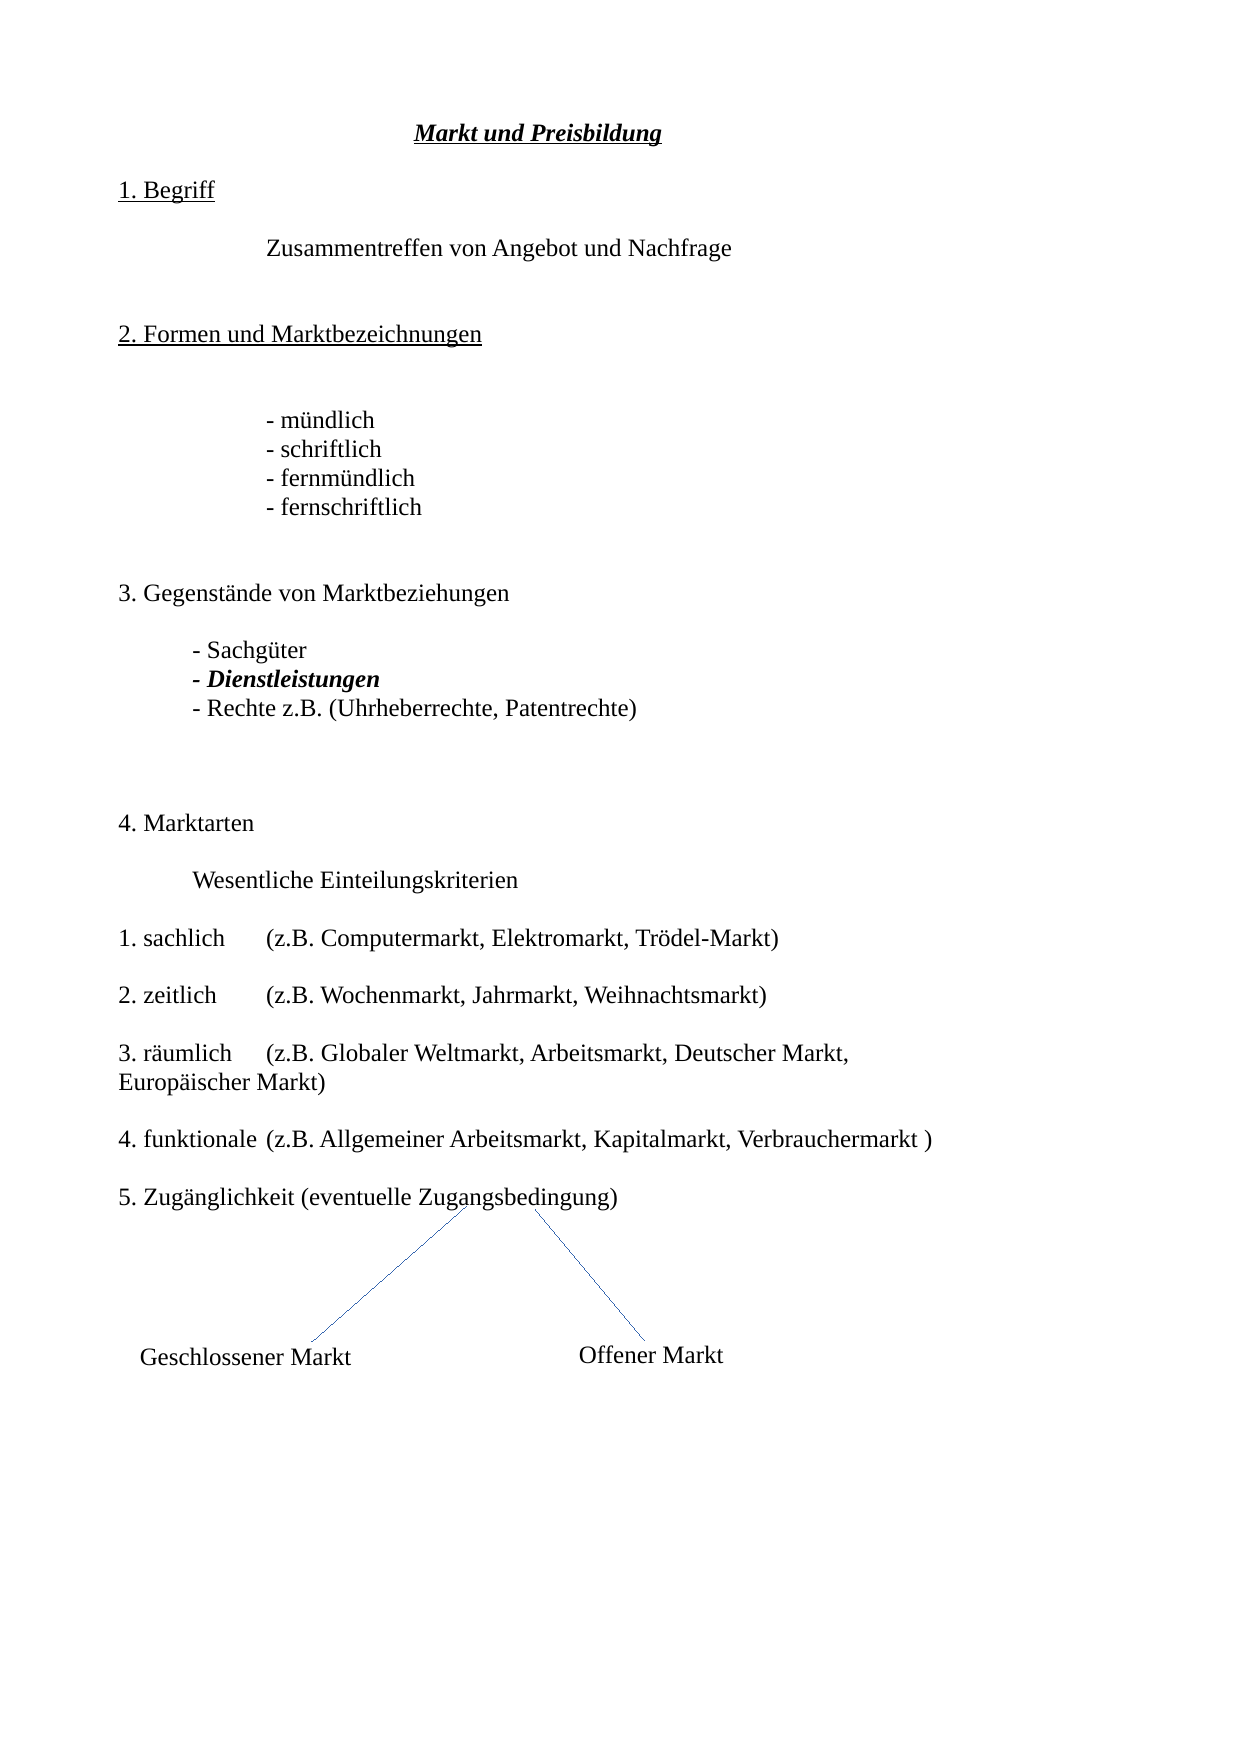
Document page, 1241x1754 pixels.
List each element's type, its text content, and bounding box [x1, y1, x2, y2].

text - Sachgüter [118, 636, 1122, 664]
text - Rechte z.B. (Uhrheberrechte, Patentrechte) [118, 693, 1122, 722]
text - fernschriftlich [118, 492, 1122, 521]
text 2. zeitlich (z.B. Wochenmarkt, Jahrmarkt, Weihnachtsmarkt) [118, 981, 1122, 1009]
text 2. Formen und Marktbezeichnungen [118, 319, 1122, 348]
text 4. Marktarten [118, 808, 1122, 837]
text Markt und Preisbildung [118, 118, 1122, 147]
text Wesentliche Einteilungskriterien [118, 866, 1122, 894]
text 1. Begriff [118, 176, 1122, 204]
text Zusammentreffen von Angebot und Nachfrage [118, 233, 1122, 262]
text 3. Gegenstände von Marktbeziehungen [118, 578, 1122, 607]
text 5. Zugänglichkeit (eventuelle Zugangsbedingung) [118, 1182, 1122, 1211]
text - Dienstleistungen [118, 664, 1122, 693]
text 4. funktionale (z.B. Allgemeiner Arbeitsmarkt, Kapitalmarkt, Verbrauchermarkt ) [118, 1124, 1122, 1153]
text 1. sachlich (z.B. Computermarkt, Elektromarkt, Trödel-Markt) [118, 923, 1122, 952]
text - schriftlich [118, 434, 1122, 463]
text 3. räumlich (z.B. Globaler Weltmarkt, Arbeitsmarkt, Deutscher Markt, Europäischer Markt) [118, 1038, 1122, 1096]
text - mündlich [118, 406, 1122, 434]
text - fernmündlich [118, 463, 1122, 492]
